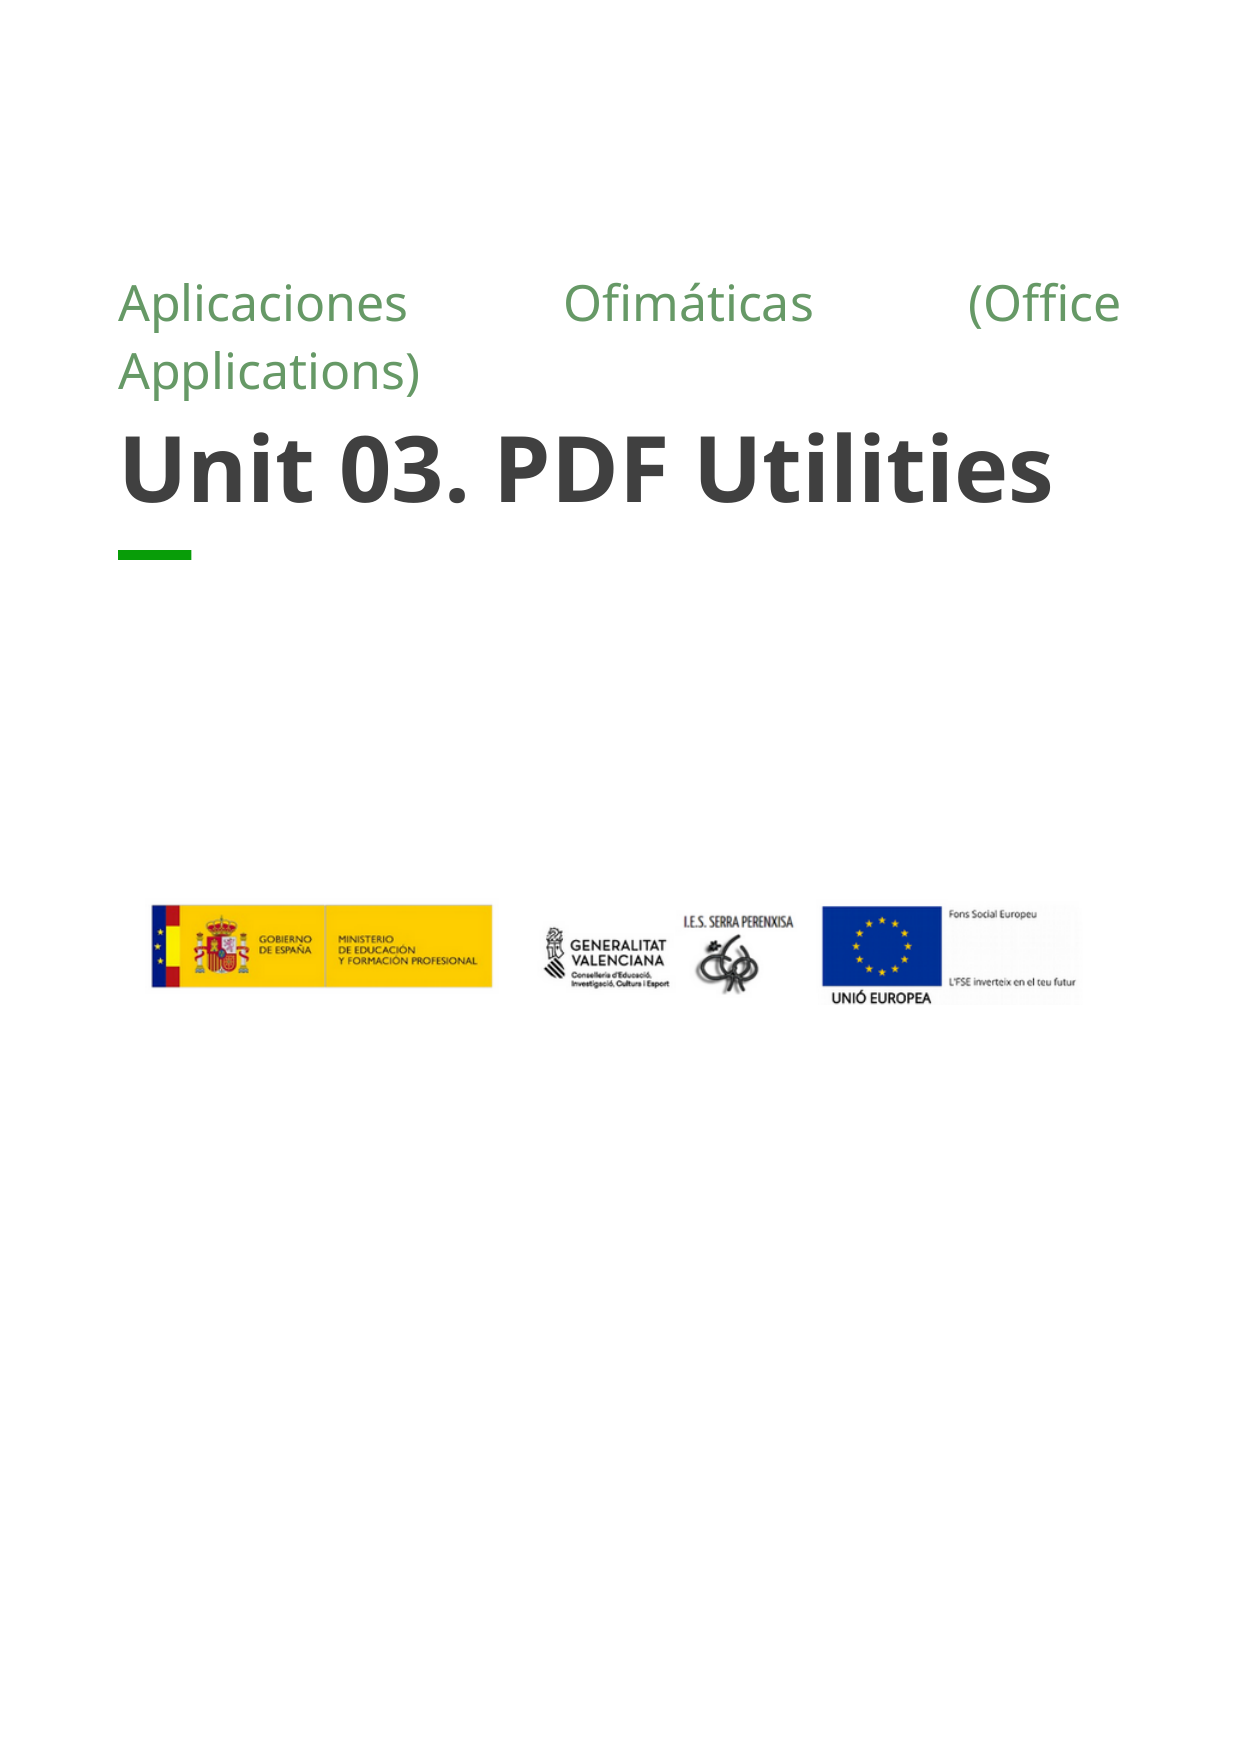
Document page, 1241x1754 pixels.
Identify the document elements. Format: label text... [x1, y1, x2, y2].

picture [118, 550, 192, 560]
title Aplicaciones Ofimáticas (Office Applications) Unit 03. PDF Utilities [118, 268, 1122, 529]
picture [118, 885, 1123, 1005]
